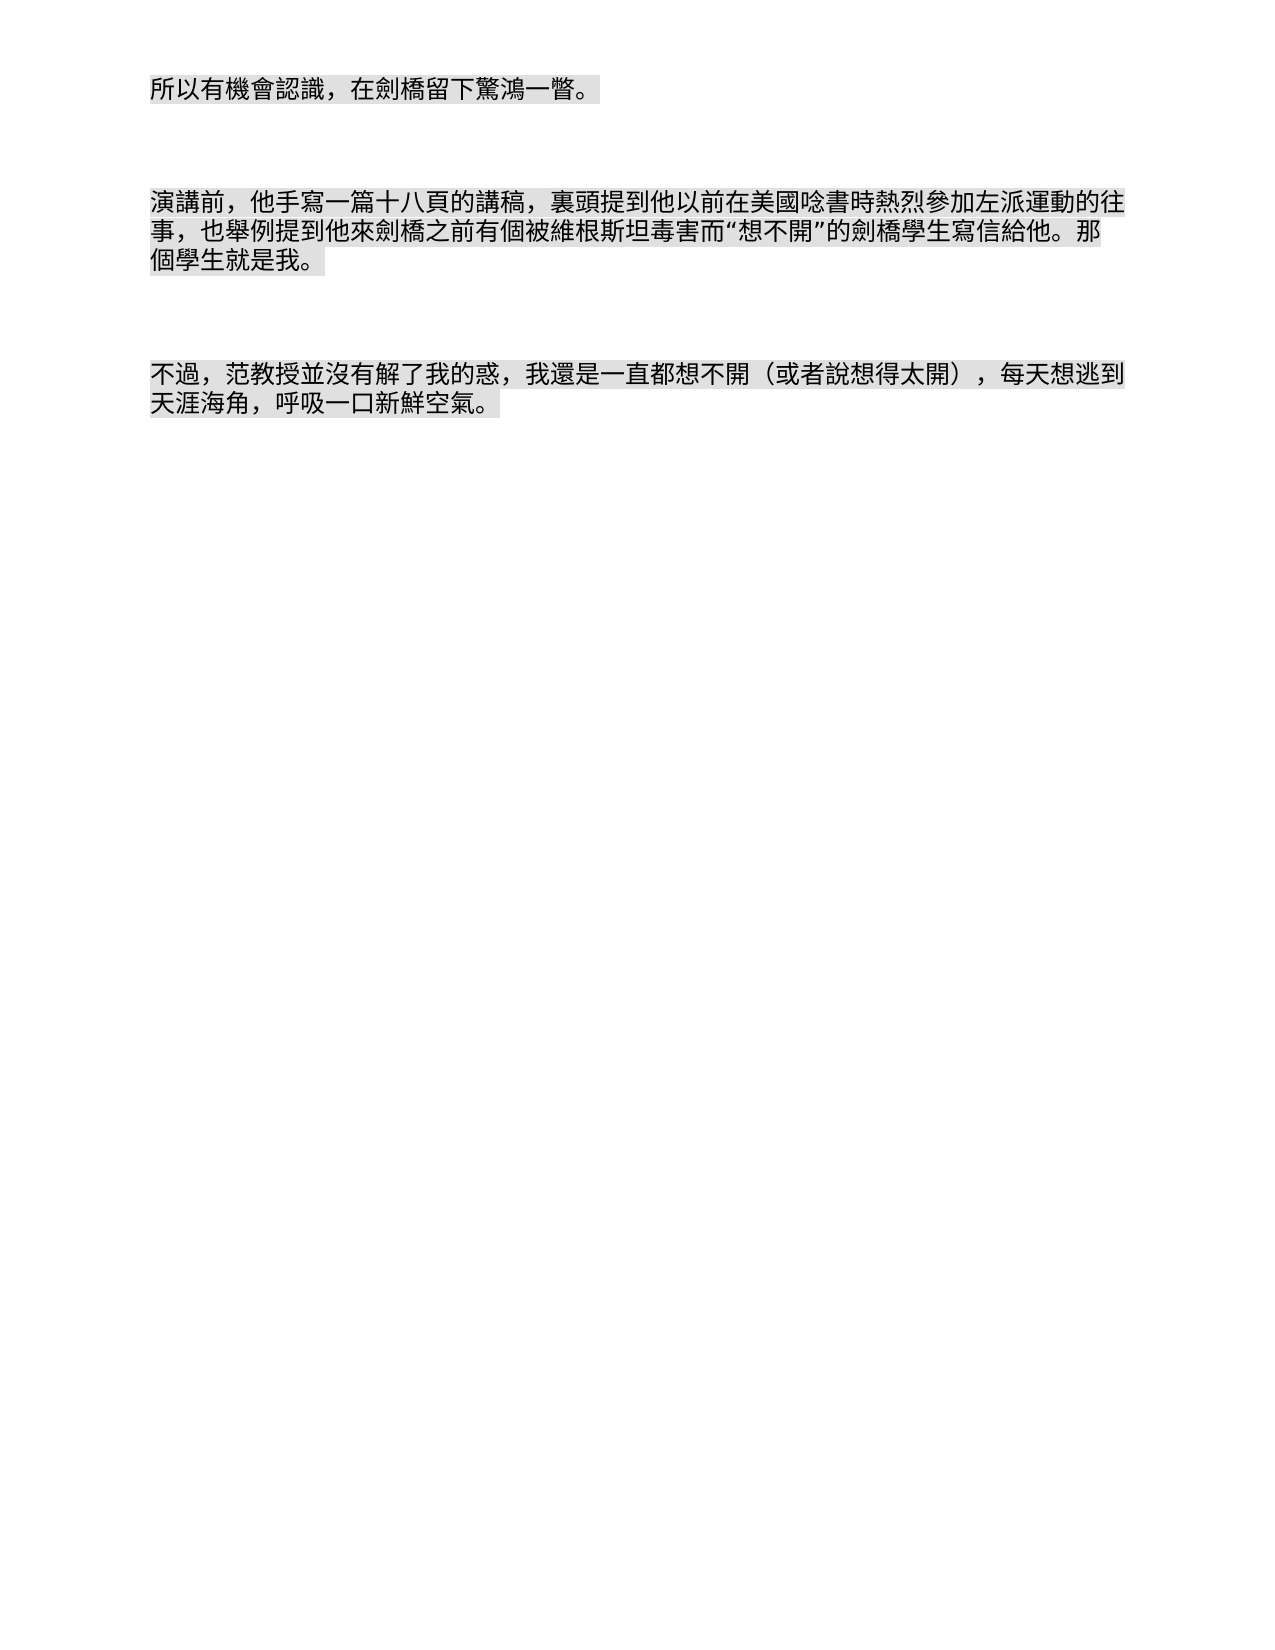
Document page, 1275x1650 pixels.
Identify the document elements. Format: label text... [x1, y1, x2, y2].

text 演講前，他手寫一篇十八頁的講稿，裏頭提到他以前在美國唸書時熱烈參加左派運動的往事，也舉例提到他來劍橋之前有個被維根斯坦毒害而“想不開”的劍橋學生寫信給他。那個學生就是我。 [150, 188, 1125, 276]
text 范教授和維根斯坦一樣，很酷，不參加哲學研討會，但是，兩年前，劍橋有個研討會，范教授卻破例接受了邀請。在這之前，我剛好寫了一封對我個人很重要的信給他，請求解惑，所以有機會認識，在劍橋留下驚鴻一瞥。 [150, 75, 1125, 104]
text 不過，范教授並沒有解了我的惑，我還是一直都想不開（或者說想得太開），每天想逃到天涯海角，呼吸一口新鮮空氣。 [150, 360, 1125, 418]
